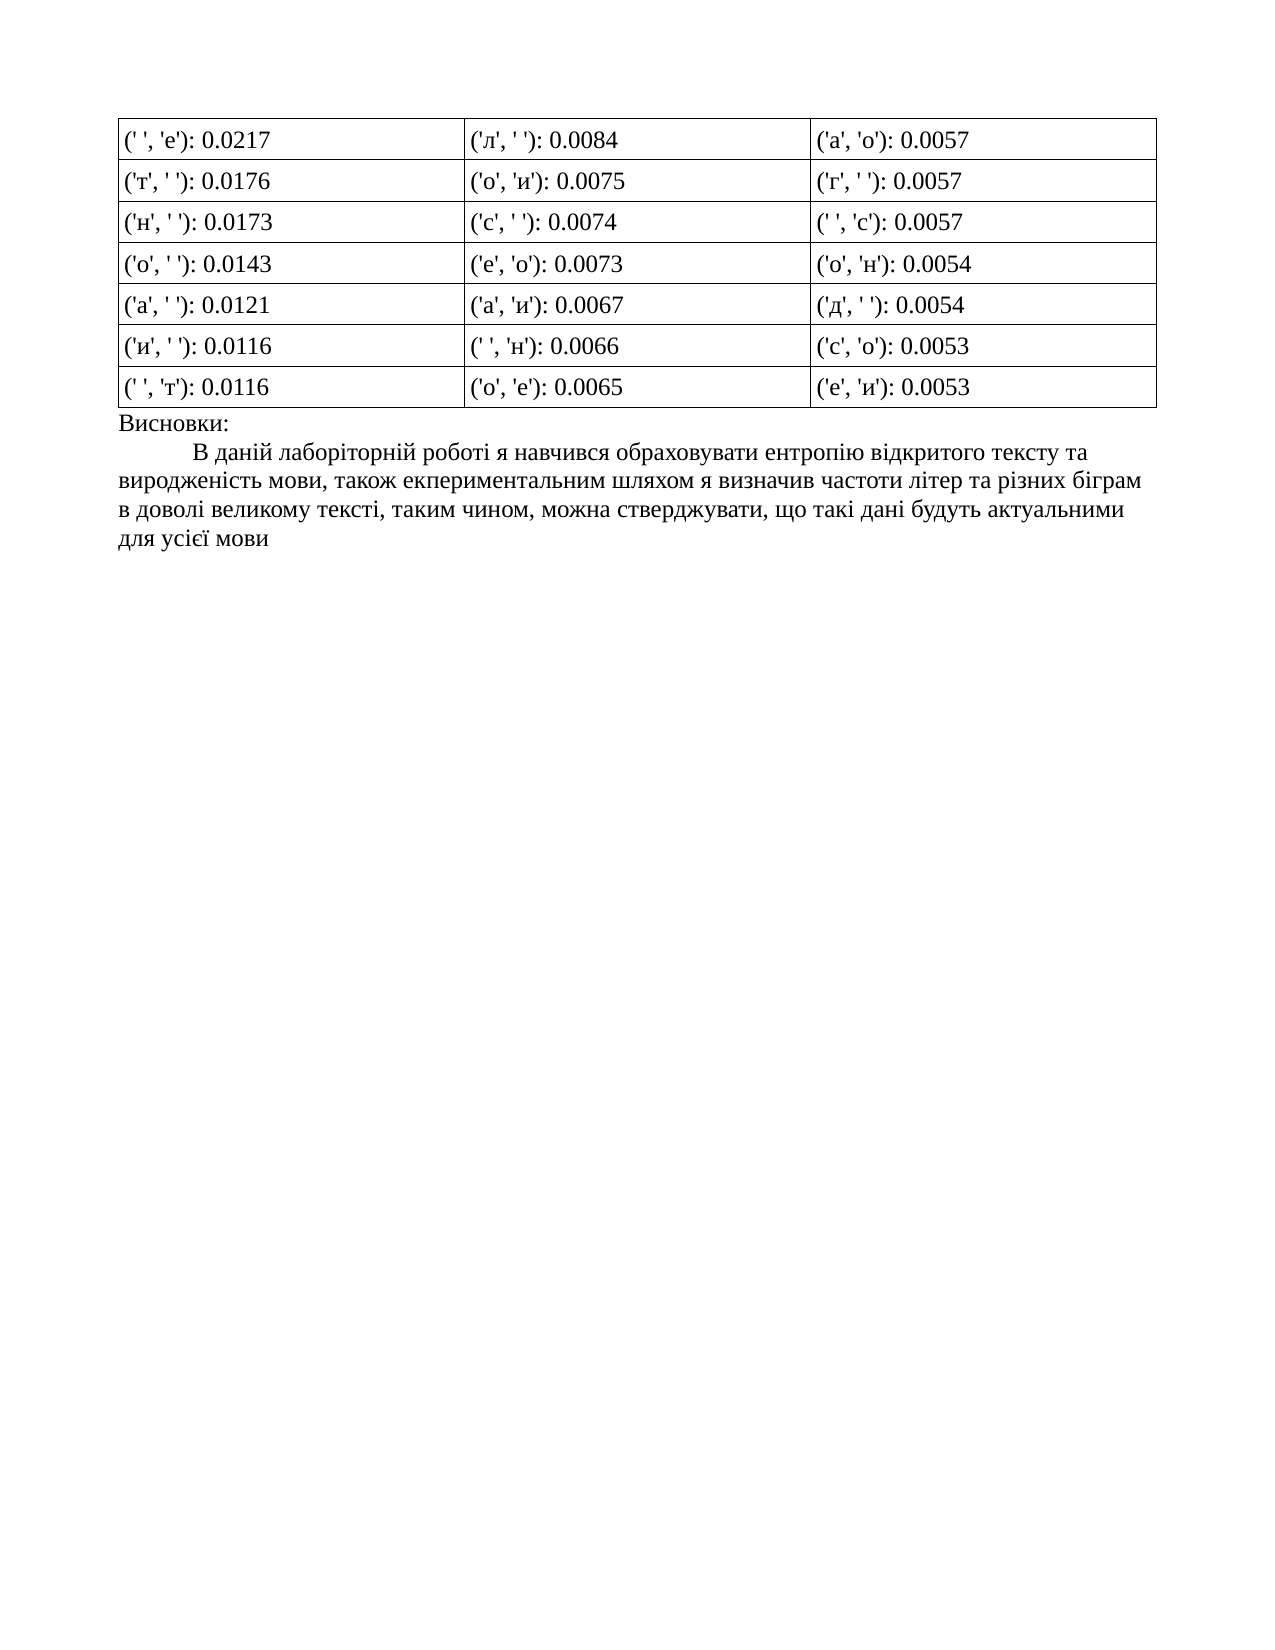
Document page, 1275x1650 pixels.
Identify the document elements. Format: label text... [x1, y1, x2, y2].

table_cell (' ', 'н'): 0.0066 [465, 325, 810, 366]
table_cell ('д', ' '): 0.0054 [811, 284, 1156, 324]
table_cell ('л', ' '): 0.0084 [465, 119, 810, 159]
table_cell ('о', 'е'): 0.0065 [465, 367, 810, 407]
table_cell ('о', 'н'): 0.0054 [811, 243, 1156, 283]
table_cell ('с', 'о'): 0.0053 [811, 325, 1156, 366]
table_cell ('а', 'и'): 0.0067 [465, 284, 810, 324]
table_cell ('о', ' '): 0.0143 [119, 243, 464, 283]
table_cell ('а', ' '): 0.0121 [119, 284, 464, 324]
table_cell ('е', 'и'): 0.0053 [811, 367, 1156, 407]
table_cell ('с', ' '): 0.0074 [465, 202, 810, 242]
text В даній лаборіторній роботі я навчився обраховувати ентропію відкритого тексту та виродженість мови, також екпериментальним шляхом я визначив частоти літер та різних біграм в доволі великому тексті, таким чином, можна стверджувати, що такі дані будуть актуальними для усієї мови [118, 437, 1157, 552]
table_cell ('н', ' '): 0.0173 [119, 202, 464, 242]
table_cell ('а', 'о'): 0.0057 [811, 119, 1156, 159]
table_cell (' ', 'т'): 0.0116 [119, 367, 464, 407]
text Висновки: [118, 408, 1157, 437]
table_cell (' ', 'е'): 0.0217 [119, 119, 464, 159]
table_cell ('г', ' '): 0.0057 [811, 160, 1156, 201]
table_cell ('т', ' '): 0.0176 [119, 160, 464, 201]
table_cell ('и', ' '): 0.0116 [119, 325, 464, 366]
table_cell ('е', 'о'): 0.0073 [465, 243, 810, 283]
table_cell (' ', 'с'): 0.0057 [811, 202, 1156, 242]
table_cell ('о', 'и'): 0.0075 [465, 160, 810, 201]
